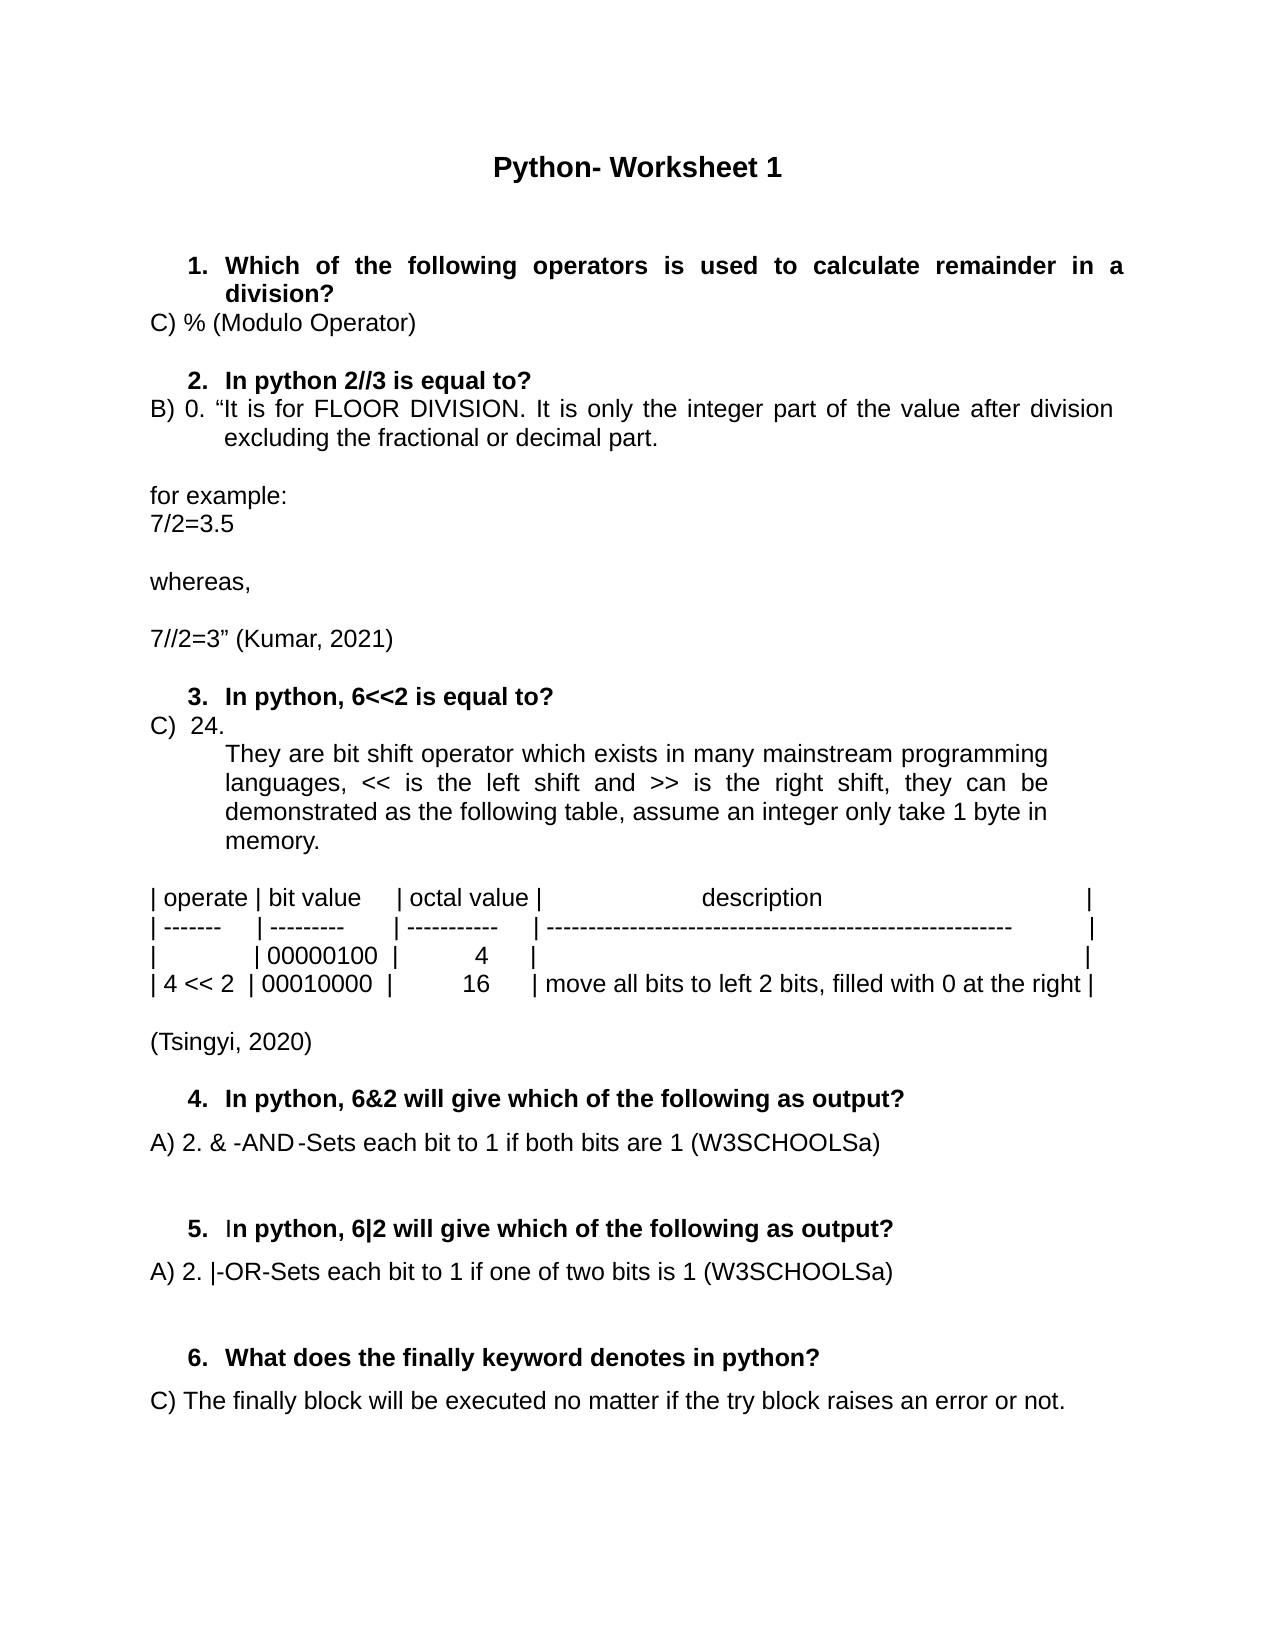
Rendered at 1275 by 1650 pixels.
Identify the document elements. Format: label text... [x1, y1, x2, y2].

list In python 2//3 is equal to? [187, 366, 1125, 394]
text C) The finally block will be executed no matter if the try block raises an error or not. [150, 1386, 1125, 1415]
text 7//2=3” (Kumar, 2021) [150, 624, 1125, 653]
list What does the finally keyword denotes in python? [187, 1343, 1125, 1372]
text | 4 << 2 | 00010000 | 16 | move all bits to left 2 bits, filled with 0 at the right | [150, 969, 1125, 998]
text C) % (Modulo Operator) [150, 308, 1125, 337]
list In python, 6&2 will give which of the following as output? [187, 1084, 1125, 1113]
list In python, 6|2 will give which of the following as output? [187, 1214, 1125, 1242]
text for example: [150, 481, 1125, 509]
text (Tsingyi, 2020) [150, 1027, 1125, 1056]
list In python, 6<<2 is equal to? [187, 682, 1125, 711]
text Python- Worksheet 1 [150, 150, 1125, 183]
list Which of the following operators is used to calculate remainder in a division? [187, 251, 1125, 308]
text | | 00000100 | 4 | | [150, 941, 1125, 969]
text 7/2=3.5 [150, 509, 1125, 538]
text B) 0. “It is for FLOOR DIVISION. It is only the integer part of the value after division excluding the fractional or decimal part. [150, 394, 1125, 452]
list A) 2. & -AND -Sets each bit to 1 if both bits are 1 (W3SCHOOLSa) [112, 1127, 1125, 1156]
text | 16 >> 2 | 00000100 | 4 | move all bits to right 2 bits, filled with 0 at the left | [150, 998, 1125, 1027]
text whereas, [150, 567, 1125, 596]
list A) 2. |-OR-Sets each bit to 1 if one of two bits is 1 (W3SCHOOLSa) [112, 1257, 1125, 1286]
text | operate | bit value | octal value | description | [150, 883, 1125, 912]
text C) 24. [150, 711, 1125, 739]
text | ------- | --------- | ----------- | -------------------------------------------------------- | [150, 912, 1125, 941]
text They are bit shift operator which exists in many mainstream programming languages, << is the left shift and >> is the right shift, they can be demonstrated as the following table, assume an integer only take 1 byte in memory. [225, 739, 1050, 854]
